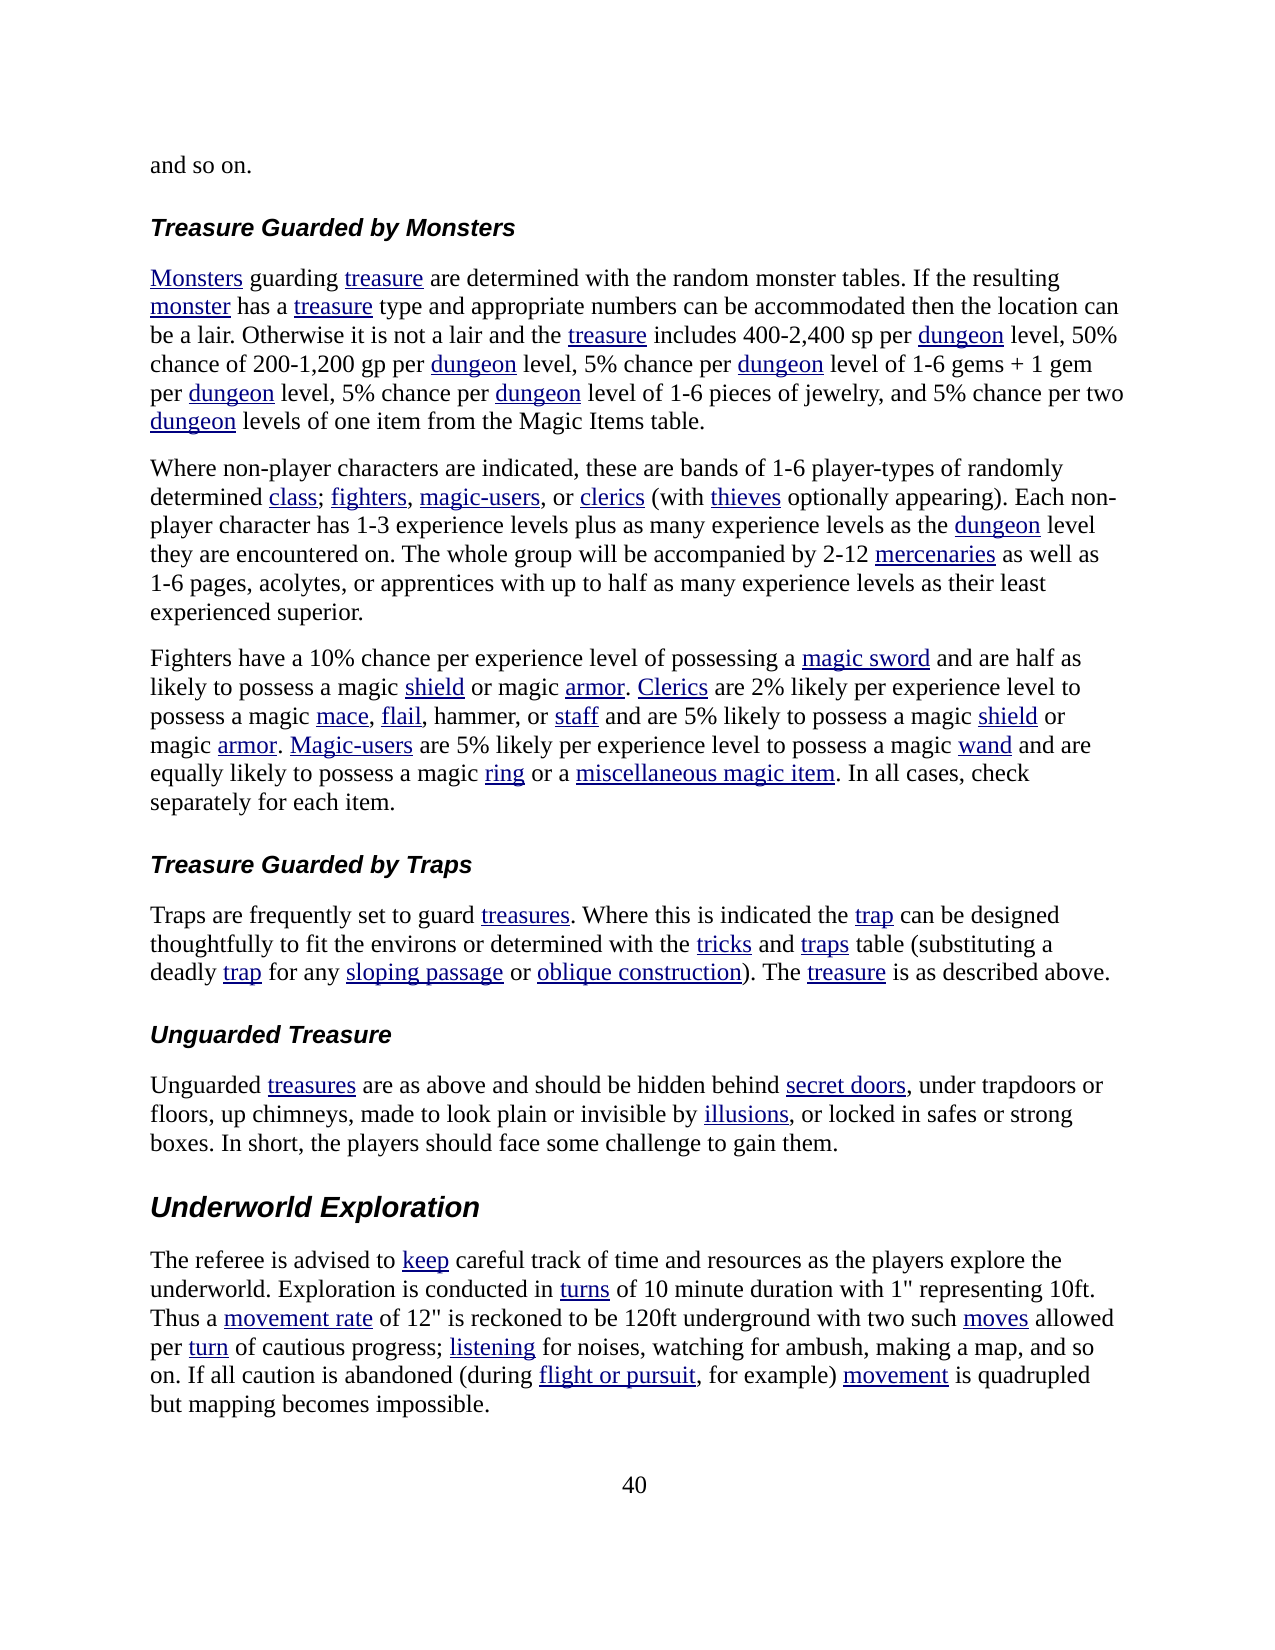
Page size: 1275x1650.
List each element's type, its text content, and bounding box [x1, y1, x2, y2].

text Monsters guarding treasure are determined with the random monster tables. If the resulting monster has a treasure type and appropriate numbers can be accommodated then the location can be a lair. Otherwise it is not a lair and the treasure includes 400-2,400 sp per dungeon level, 50% chance of 200-1,200 gp per dungeon level, 5% chance per dungeon level of 1-6 gems + 1 gem per dungeon level, 5% chance per dungeon level of 1-6 pieces of jewelry, and 5% chance per two dungeon levels of one item from the Magic Items table. [150, 263, 1125, 435]
text Where non-player characters are indicated, these are bands of 1-6 player-types of randomly determined class; fighters, magic-users, or clerics (with thieves optionally appearing). Each non-player character has 1-3 experience levels plus as many experience levels as the dungeon level they are encountered on. The whole group will be accompanied by 2-12 mercenaries as well as 1-6 pages, acolytes, or apprentices with up to half as many experience levels as their least experienced superior. [150, 453, 1125, 626]
text and so on. [150, 150, 1125, 179]
text Unguarded treasures are as above and should be hidden behind secret doors, under trapdoors or floors, up chimneys, made to look plain or invisible by illusions, or locked in safes or strong boxes. In short, the players should face some challenge to gain them. [150, 1070, 1125, 1156]
subtitle Unguarded Treasure [150, 1020, 1125, 1049]
text Traps are frequently set to guard treasures. Where this is indicated the trap can be designed thoughtfully to fit the environs or determined with the tricks and traps table (substituting a deadly trap for any sloping passage or oblique construction). The treasure is as described above. [150, 900, 1125, 986]
subtitle Treasure Guarded by Monsters [150, 213, 1125, 241]
subtitle Treasure Guarded by Traps [150, 850, 1125, 878]
text The referee is advised to keep careful track of time and resources as the players explore the underworld. Exploration is conducted in turns of 10 minute duration with 1" representing 10ft. Thus a movement rate of 12" is reckoned to be 120ft underground with two such moves allowed per turn of cautious progress; listening for noises, watching for ambush, making a map, and so on. If all caution is abandoned (during flight or pursuit, for example) movement is quadrupled but mapping becomes impossible. [150, 1245, 1125, 1418]
subtitle Underworld Exploration [150, 1190, 1125, 1224]
text Fighters have a 10% chance per experience level of possessing a magic sword and are half as likely to possess a magic shield or magic armor. Clerics are 2% likely per experience level to possess a magic mace, flail, hammer, or staff and are 5% likely to possess a magic shield or magic armor. Magic-users are 5% likely per experience level to possess a magic wand and are equally likely to possess a magic ring or a miscellaneous magic item. In all cases, check separately for each item. [150, 643, 1125, 816]
